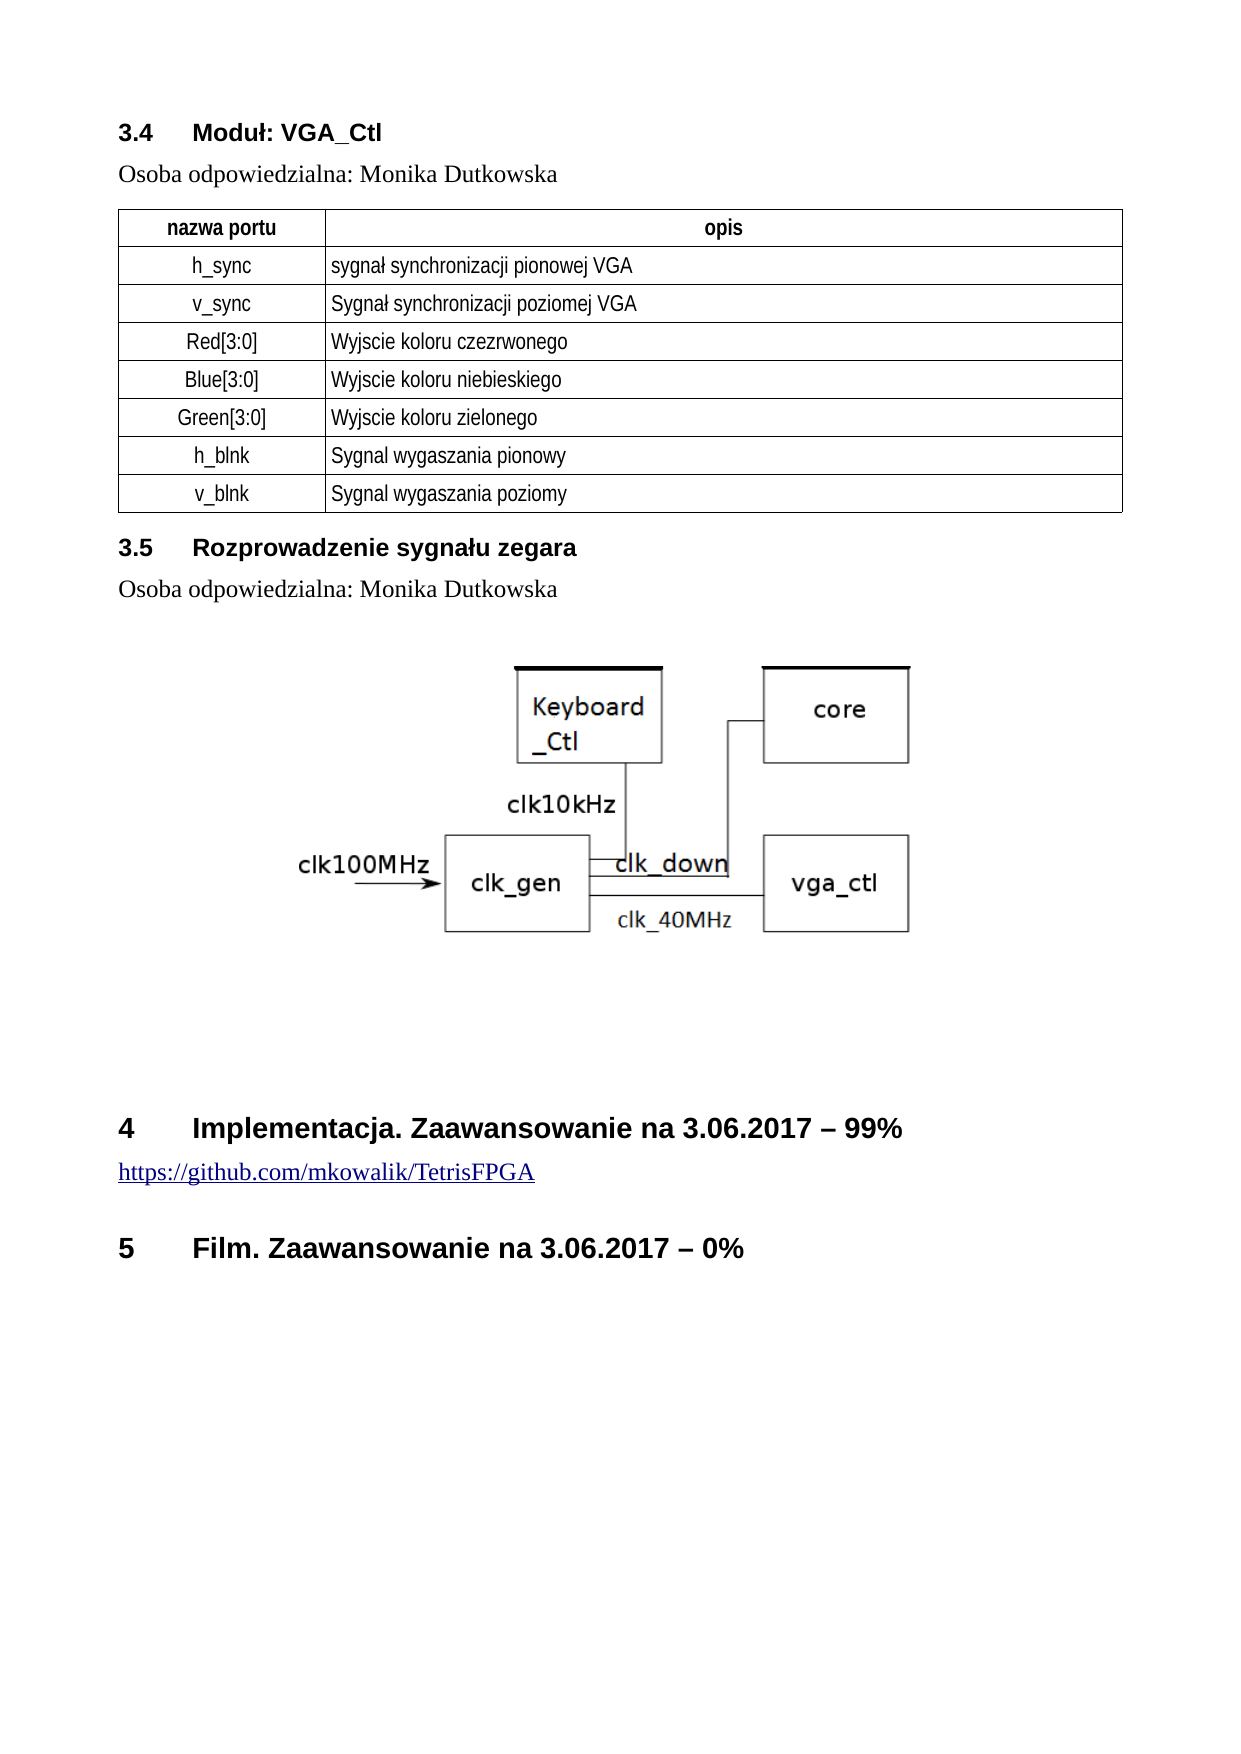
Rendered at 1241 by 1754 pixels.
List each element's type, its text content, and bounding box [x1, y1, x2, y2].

table_header nazwa portu [119, 210, 325, 246]
table_cell Sygnal wygaszania pionowy [326, 437, 1122, 474]
text Osoba odpowiedzialna: Monika Dutkowska [118, 574, 1122, 603]
table_cell Blue[3:0] [119, 361, 325, 398]
text Osoba odpowiedzialna: Monika Dutkowska [118, 159, 1122, 188]
table_cell sygnał synchronizacji pionowej VGA [326, 247, 1122, 284]
table_cell v_blnk [119, 475, 325, 512]
subtitle Moduł: VGA_Ctl [118, 118, 1122, 147]
table_cell Wyjscie koloru czezrwonego [326, 323, 1122, 360]
subtitle Rozprowadzenie sygnału zegara [118, 533, 1122, 561]
table_cell Red[3:0] [119, 323, 325, 360]
table_cell Wyjscie koloru niebieskiego [326, 361, 1122, 398]
subtitle Implementacja. Zaawansowanie na 3.06.2017 – 99% [118, 1111, 1122, 1144]
table_cell Green[3:0] [119, 399, 325, 436]
table_cell Wyjscie koloru zielonego [326, 399, 1122, 436]
table_cell Sygnał synchronizacji poziomej VGA [326, 285, 1122, 322]
table_cell h_sync [119, 247, 325, 284]
text https://github.com/mkowalik/TetrisFPGA [118, 1157, 1122, 1186]
table_cell v_sync [119, 285, 325, 322]
picture [299, 666, 942, 995]
table_cell Sygnal wygaszania poziomy [326, 475, 1122, 512]
subtitle Film. Zaawansowanie na 3.06.2017 – 0% [118, 1231, 1122, 1264]
table_header opis [326, 210, 1122, 246]
table_cell h_blnk [119, 437, 325, 474]
